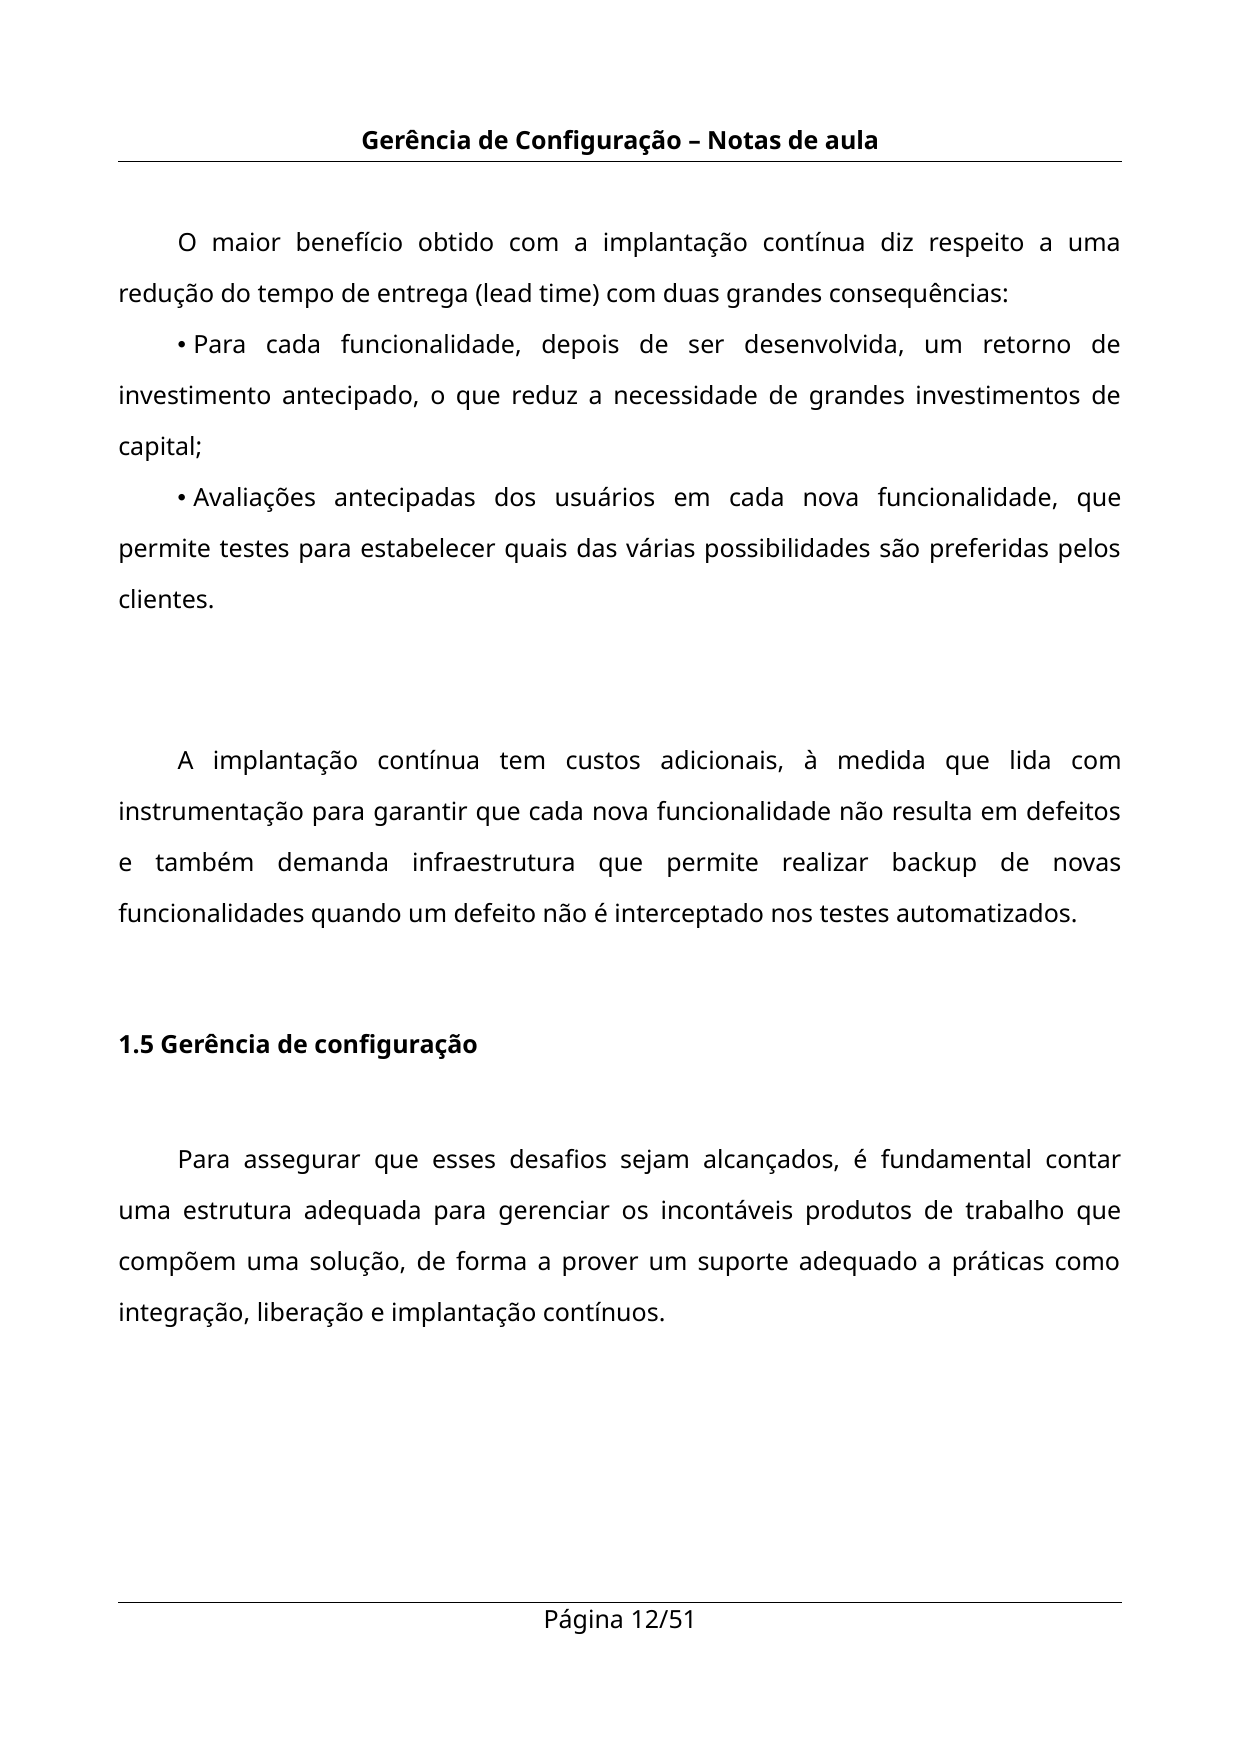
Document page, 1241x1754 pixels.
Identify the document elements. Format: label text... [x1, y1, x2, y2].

text A implantação contínua tem custos adicionais, à medida que lida com instrumentação para garantir que cada nova funcionalidade não resulta em defeitos e também demanda infraestrutura que permite realizar backup de novas funcionalidades quando um defeito não é interceptado nos testes automatizados. [118, 743, 1122, 930]
text Para assegurar que esses desafios sejam alcançados, é fundamental contar uma estrutura adequada para gerenciar os incontáveis produtos de trabalho que compõem uma solução, de forma a prover um suporte adequado a práticas como integração, liberação e implantação contínuos. [118, 1142, 1122, 1329]
text O maior benefício obtido com a implantação contínua diz respeito a uma redução do tempo de entrega (lead time) com duas grandes consequências: [118, 224, 1122, 310]
list Para cada funcionalidade, depois de ser desenvolvida, um retorno de investimento antecipado, o que reduz a necessidade de grandes investimentos de capital; [118, 327, 1122, 463]
list Avaliações antecipadas dos usuários em cada nova funcionalidade, que permite testes para estabelecer quais das várias possibilidades são preferidas pelos clientes. [118, 480, 1122, 616]
subtitle 1.5 Gerência de configuração [118, 1027, 1122, 1061]
